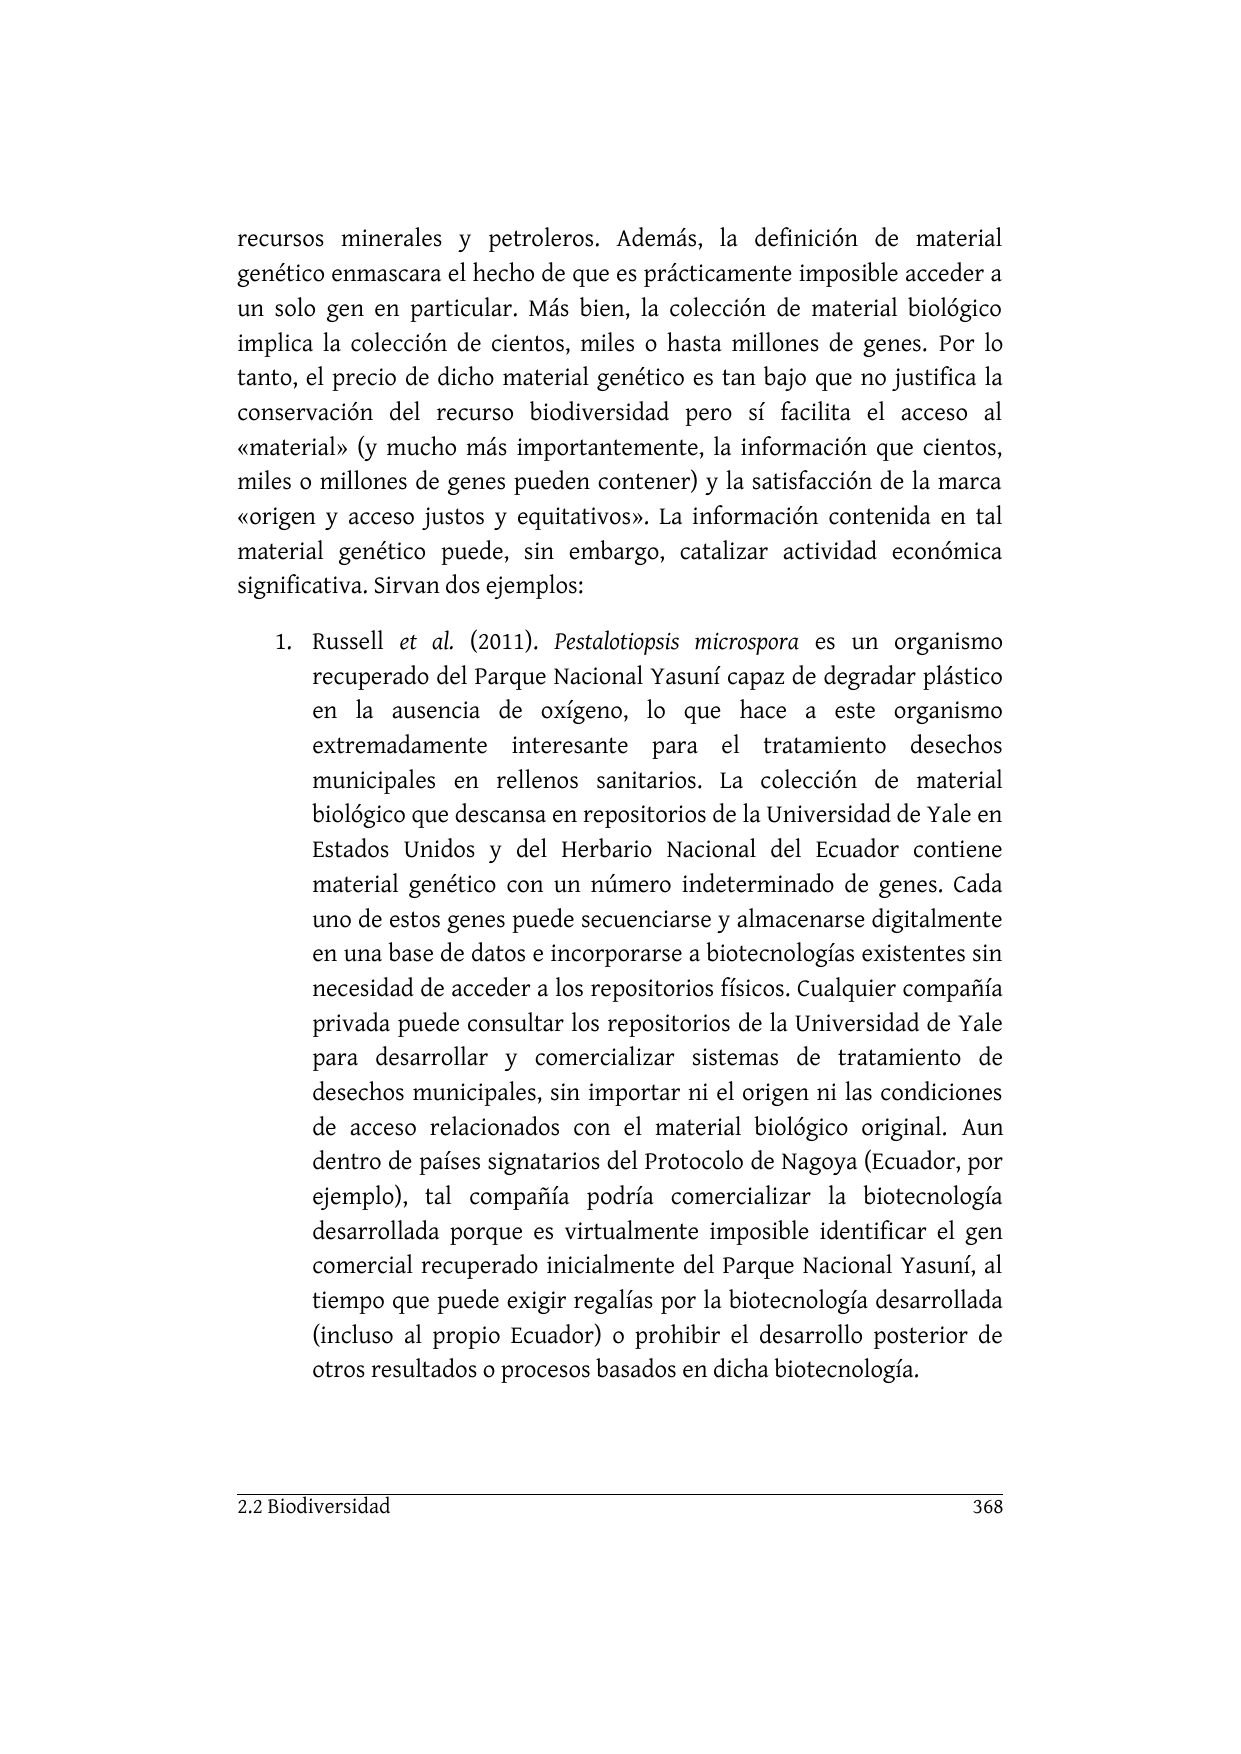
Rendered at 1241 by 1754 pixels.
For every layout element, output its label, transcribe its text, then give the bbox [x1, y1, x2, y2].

list Russell et al. (2011). Pestalotiopsis microspora es un organismo recuperado del Parque Nacional Yasuní capaz de degradar plástico en la ausencia de oxígeno, lo que hace a este organismo extremadamente interesante para el tratamiento desechos municipales en rellenos sanitarios. La colección de material biológico que descansa en repositorios de la Universidad de Yale en Estados Unidos y del Herbario Nacional del Ecuador contiene material genético con un número indeterminado de genes. Cada uno de estos genes puede secuenciarse y almacenarse digitalmente en una base de datos e incorporarse a biotecnologías existentes sin necesidad de acceder a los repositorios físicos. Cualquier compañía privada puede consultar los repositorios de la Universidad de Yale para desarrollar y comercializar sistemas de tratamiento de desechos municipales, sin importar ni el origen ni las condiciones de acceso relacionados con el material biológico original. Aun dentro de países signatarios del Protocolo de Nagoya (Ecuador, por ejemplo), tal compañía podría comercializar la biotecnología desarrollada porque es virtualmente imposible identificar el gen comercial recuperado inicialmente del Parque Nacional Yasuní, al tiempo que puede exigir regalías por la biotecnología desarrollada (incluso al propio Ecuador) o prohibir el desarrollo posterior de otros resultados o procesos basados en dicha biotecnología. [274, 628, 1003, 1385]
text recursos minerales y petroleros. Además, la definición de material genético enmascara el hecho de que es prácticamente imposible acceder a un solo gen en particular. Más bien, la colección de material biológico implica la colección de cientos, miles o hasta millones de genes. Por lo tanto, el precio de dicho material genético es tan bajo que no justifica la conservación del recurso biodiversidad pero sí facilita el acceso al «material» (y mucho más importantemente, la información que cientos, miles o millones de genes pueden contener) y la satisfacción de la marca «origen y acceso justos y equitativos». La información contenida en tal material genético puede, sin embargo, catalizar actividad económica significativa. Sirvan dos ejemplos: [237, 225, 1003, 601]
